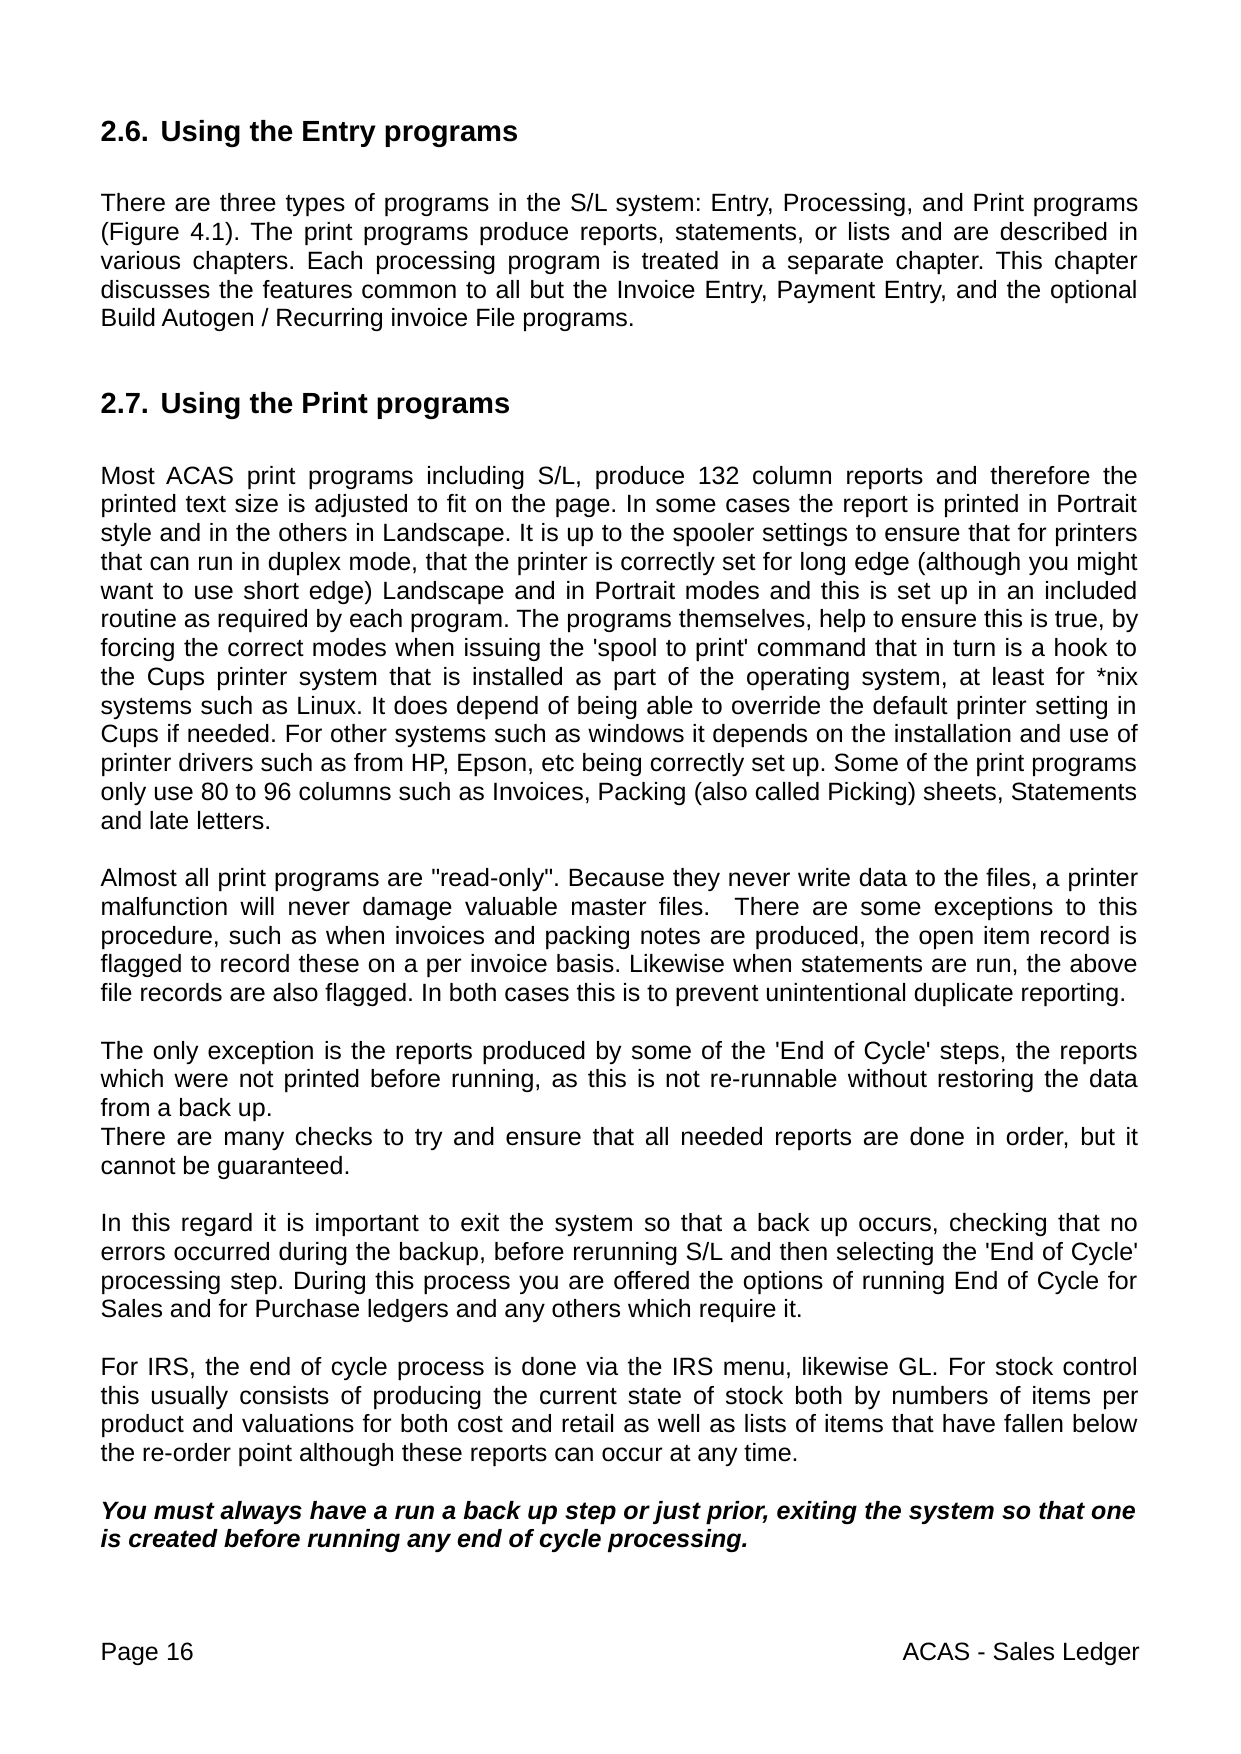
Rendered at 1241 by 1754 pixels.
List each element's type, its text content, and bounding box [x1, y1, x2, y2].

text There are three types of programs in the S/L system: Entry, Processing, and Print programs (Figure 4.1). The print programs produce reports, statements, or lists and are described in various chapters. Each processing program is treated in a separate chapter. This chapter discusses the features common to all but the Invoice Entry, Payment Entry, and the optional Build Autogen / Recurring invoice File programs. [100, 188, 1140, 332]
text There are many checks to try and ensure that all needed reports are done in order, but it cannot be guaranteed. [100, 1122, 1140, 1179]
subtitle Using the Entry programs [100, 113, 1140, 147]
subtitle Using the Print programs [100, 386, 1140, 419]
text Most ACAS print programs including S/L, produce 132 column reports and therefore the printed text size is adjusted to fit on the page. In some cases the report is printed in Portrait style and in the others in Landscape. It is up to the spooler settings to ensure that for printers that can run in duplex mode, that the printer is correctly set for long edge (although you might want to use short edge) Landscape and in Portrait modes and this is set up in an included routine as required by each program. The programs themselves, help to ensure this is true, by forcing the correct modes when issuing the 'spool to print' command that in turn is a hook to the Cups printer system that is installed as part of the operating system, at least for *nix systems such as Linux. It does depend of being able to override the default printer setting in Cups if needed. For other systems such as windows it depends on the installation and use of printer drivers such as from HP, Epson, etc being correctly set up. Some of the print programs only use 80 to 96 columns such as Invoices, Packing (also called Picking) sheets, Statements and late letters. [100, 461, 1140, 834]
text Almost all print programs are "read-only". Because they never write data to the files, a printer malfunction will never damage valuable master files. There are some exceptions to this procedure, such as when invoices and packing notes are produced, the open item record is flagged to record these on a per invoice basis. Likewise when statements are run, the above file records are also flagged. In both cases this is to prevent unintentional duplicate reporting. [100, 863, 1140, 1007]
text You must always have a run a back up step or just prior, exiting the system so that one is created before running any end of cycle processing. [100, 1496, 1140, 1553]
text For IRS, the end of cycle process is done via the IRS menu, likewise GL. For stock control this usually consists of producing the current state of stock both by numbers of items per product and valuations for both cost and retail as well as lists of items that have fallen below the re-order point although these reports can occur at any time. [100, 1352, 1140, 1467]
text In this regard it is important to exit the system so that a back up occurs, checking that no errors occurred during the backup, before rerunning S/L and then selecting the 'End of Cycle' processing step. During this process you are offered the options of running End of Cycle for Sales and for Purchase ledgers and any others which require it. [100, 1208, 1140, 1323]
text The only exception is the reports produced by some of the 'End of Cycle' steps, the reports which were not printed before running, as this is not re-runnable without restoring the data from a back up. [100, 1036, 1140, 1122]
